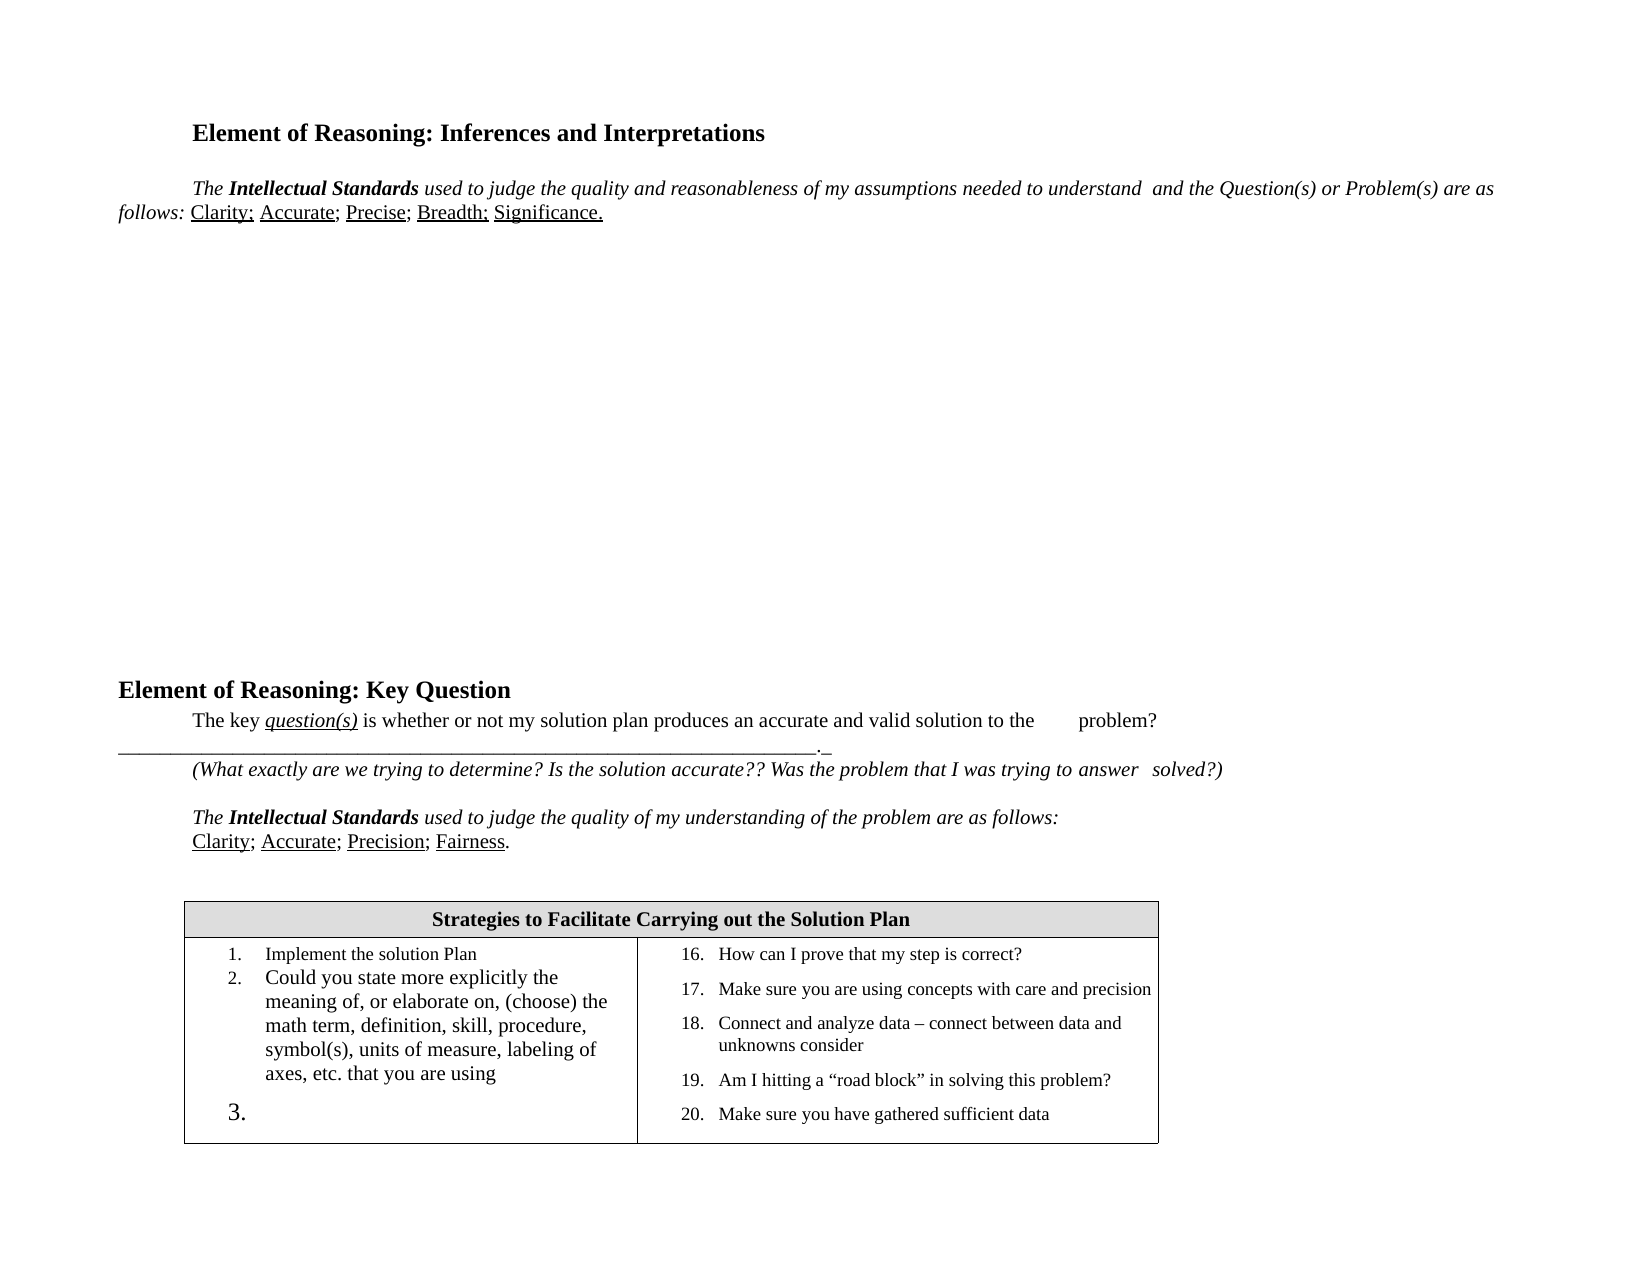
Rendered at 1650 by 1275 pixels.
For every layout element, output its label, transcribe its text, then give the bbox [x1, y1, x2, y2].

text The Intellectual Standards used to judge the quality and reasonableness of my assumptions needed to understand and the Question(s) or Problem(s) are as follows: Clarity; Accurate; Precise; Breadth; Significance. [118, 176, 1532, 224]
text The Intellectual Standards used to judge the quality of my understanding of the problem are as follows: [118, 805, 1532, 829]
text The key question(s) is whether or not my solution plan produces an accurate and valid solution to the problem? ___________________________________________________________________._ [118, 704, 1532, 757]
text Element of Reasoning: Key Question [118, 675, 1532, 704]
table_header Strategies to Facilitate Carrying out the Solution Plan [185, 902, 1158, 937]
text (What exactly are we trying to determine? Is the solution accurate?? Was the problem that I was trying to answer solved?) [118, 757, 1532, 781]
text Element of Reasoning: Inferences and Interpretations [118, 118, 1532, 147]
table_cell Implement the solution Plan Could you state more explicitly the meaning of, or elaborate on, (choose) the math term, definition, skill, procedure, symbol(s), units of measure, labeling of axes, etc. that you are using · Carrying out the plan is usually easier than devising the plan · Be patient – most problems are not solved quickly nor on the first attempt · If a plan does not work immediately, be persistent · Do not let yourself get discouraged · If one strategy isn’t working, try a different one What questions are emerging for you as we think our way through this Check periodically to make sure you are still on target with respect to the question. Am I accurate at each step? Should I change to a different representation to solve a step? Would a calculator or technology be helpful? Ask students to explain what they are doing as they work through a problem [185, 938, 637, 1143]
text Clarity; Accurate; Precision; Fairness. [118, 829, 1532, 853]
table_cell How can I prove that my step is correct? Make sure you are using concepts with care and precision Connect and analyze data – connect between data and unknowns consider Am I hitting a “road block” in solving this problem? Make sure you have gathered sufficient data Do I need additional resources? Experiment with a different solution planning Keep track and save all results Compare attempts to solve similar problems. Do not give up! Say’ (Self-Instruction) Target: The student follows the plan to compute the solution to the problem. ‘Ask’ (Self-Question) Target: Does the answer agree with the estimate‌ ‘Check’ (Self-Monitor) Target: The steps in the plan were followed and the operations completed in the correct orde [638, 938, 1158, 1143]
